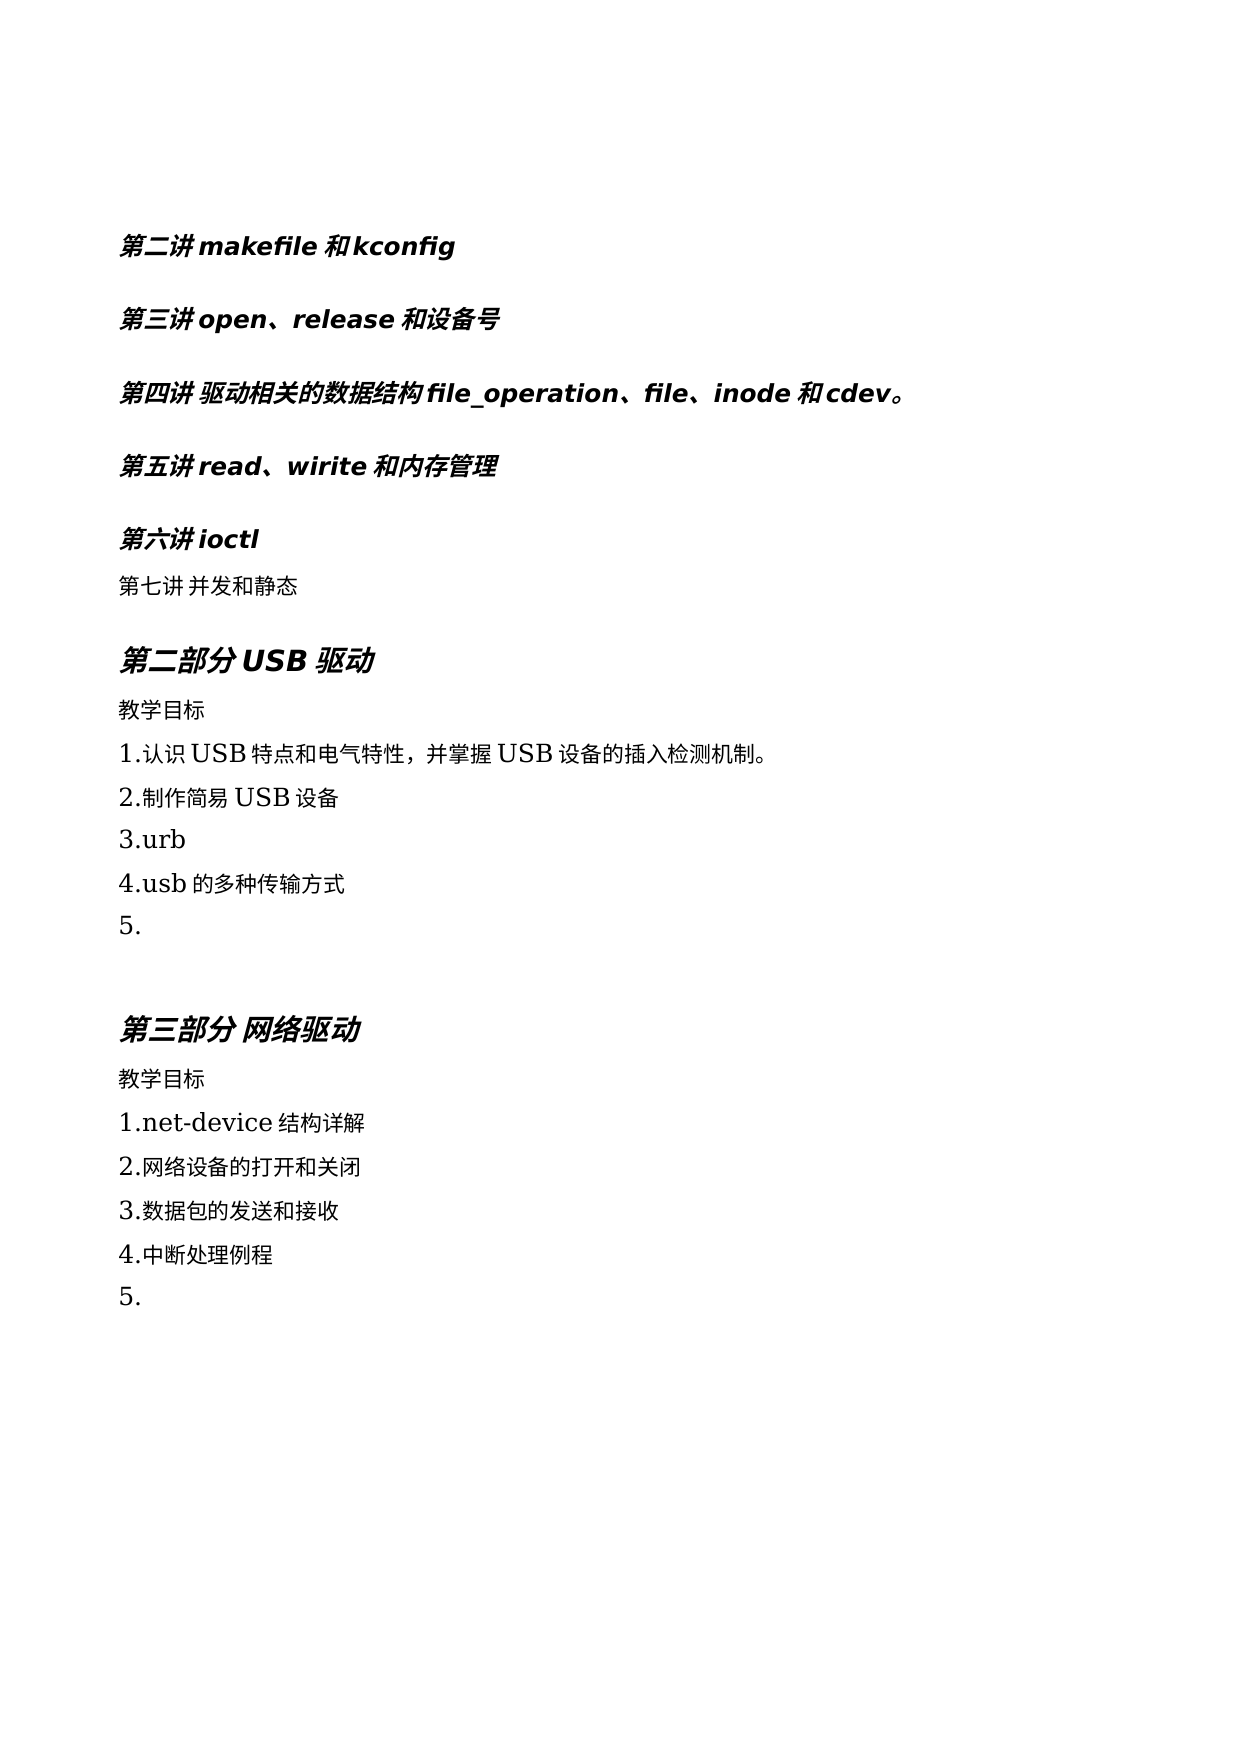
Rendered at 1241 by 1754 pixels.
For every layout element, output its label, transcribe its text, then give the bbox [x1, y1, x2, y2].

text 5. [118, 1282, 1122, 1312]
text 教学目标 [118, 693, 1122, 724]
text 3.数据包的发送和接收 [118, 1194, 1122, 1226]
subtitle 第三部分 网络驱动 [118, 1007, 1122, 1049]
subtitle 第五讲 read、wirite和内存管理 [118, 447, 1122, 483]
text 2.制作简易USB设备 [118, 781, 1122, 813]
text 第七讲 并发和静态 [118, 569, 1122, 600]
subtitle 第四讲 驱动相关的数据结构file_operation、file、inode和cdev。 [118, 373, 1122, 409]
text 5. [118, 911, 1122, 940]
text 4.中断处理例程 [118, 1238, 1122, 1270]
subtitle 第二部分 USB驱动 [118, 638, 1122, 680]
text 1.认识USB特点和电气特性，并掌握USB设备的插入检测机制。 [118, 737, 1122, 768]
subtitle 第二讲 makefile和kconfig [118, 226, 1122, 262]
subtitle 第三讲 open、release和设备号 [118, 300, 1122, 336]
text 3.urb [118, 825, 1122, 854]
subtitle 第六讲 ioctl [118, 520, 1122, 556]
text 4.usb的多种传输方式 [118, 867, 1122, 898]
text 1.net-device结构详解 [118, 1106, 1122, 1137]
text 教学目标 [118, 1062, 1122, 1093]
text 2.网络设备的打开和关闭 [118, 1150, 1122, 1182]
